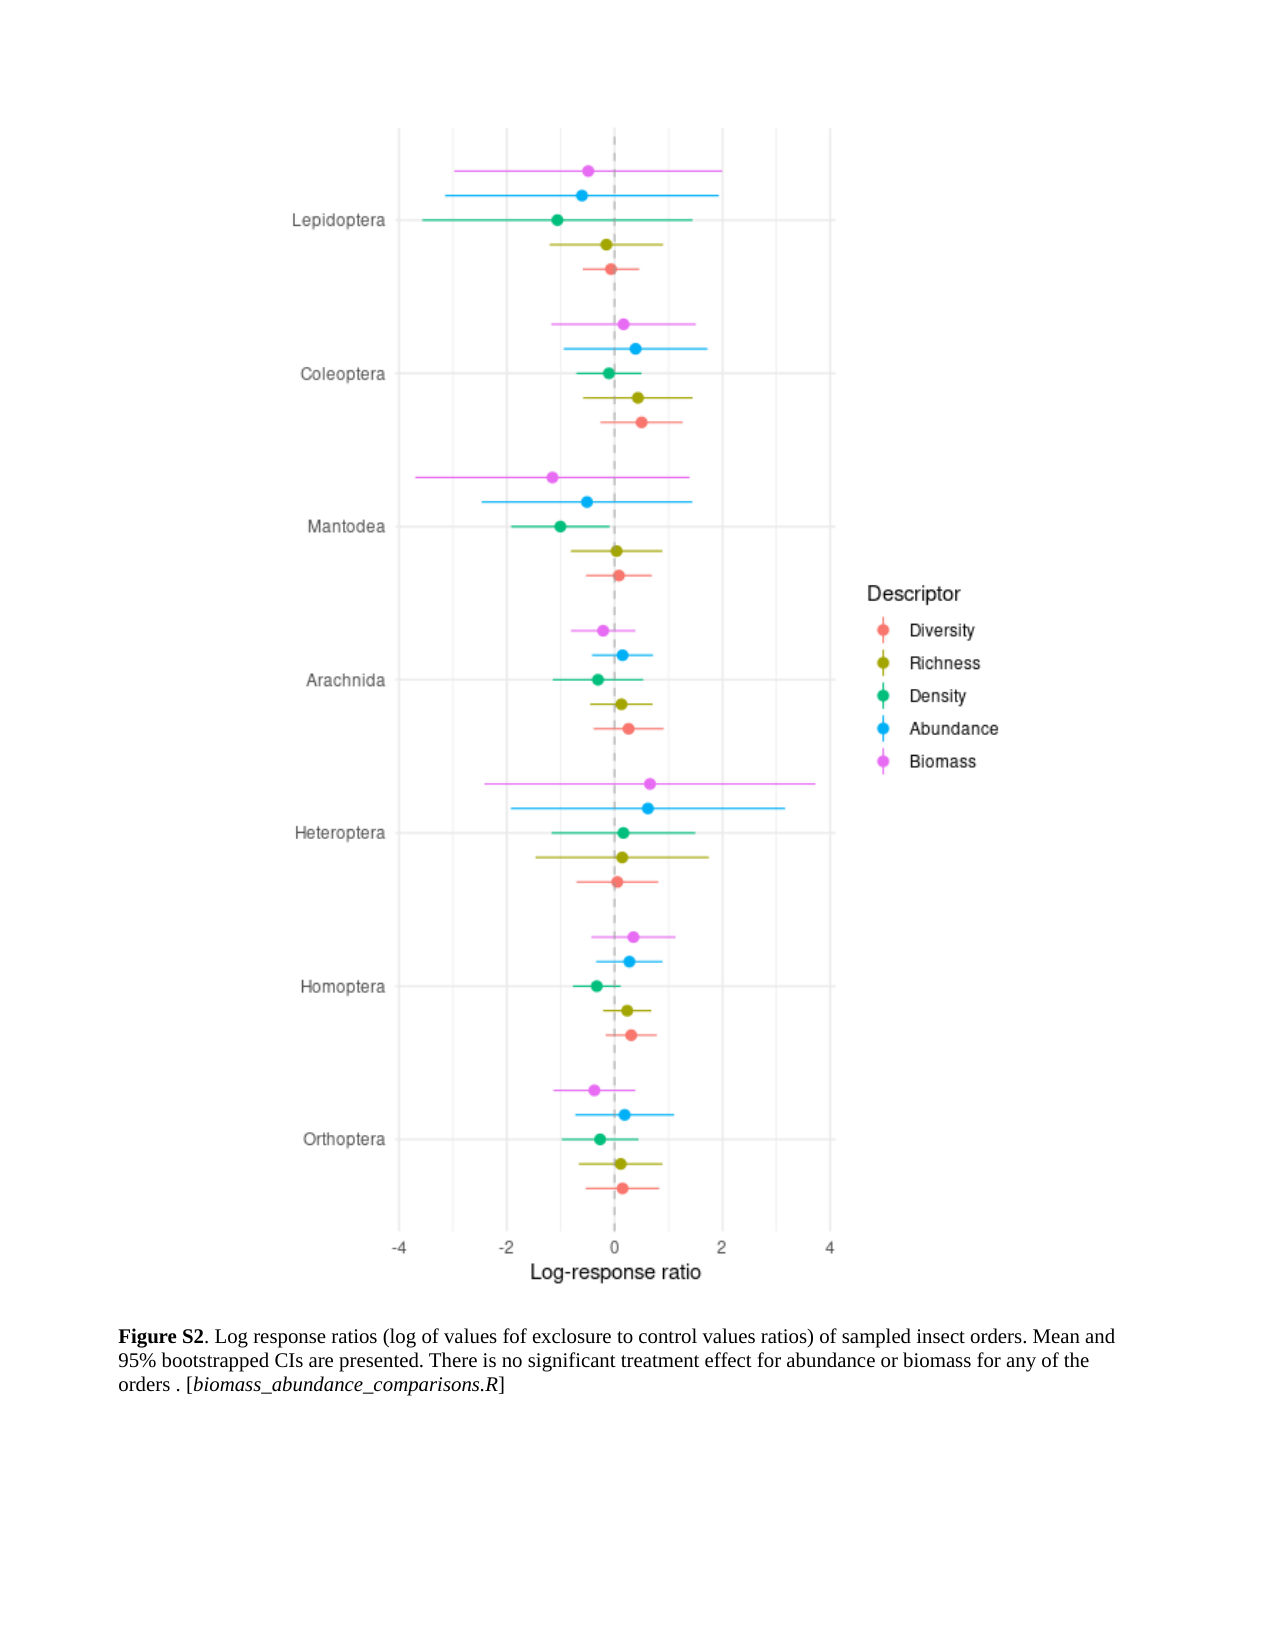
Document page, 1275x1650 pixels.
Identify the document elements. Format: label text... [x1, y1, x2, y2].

picture [255, 118, 1020, 1295]
text Figure S2. Log response ratios (log of values fof exclosure to control values ratios) of sampled insect orders. Mean and 95% bootstrapped CIs are presented. There is no significant treatment effect for abundance or biomass for any of the orders . [biomass_abundance_comparisons.R] [118, 1324, 1157, 1396]
